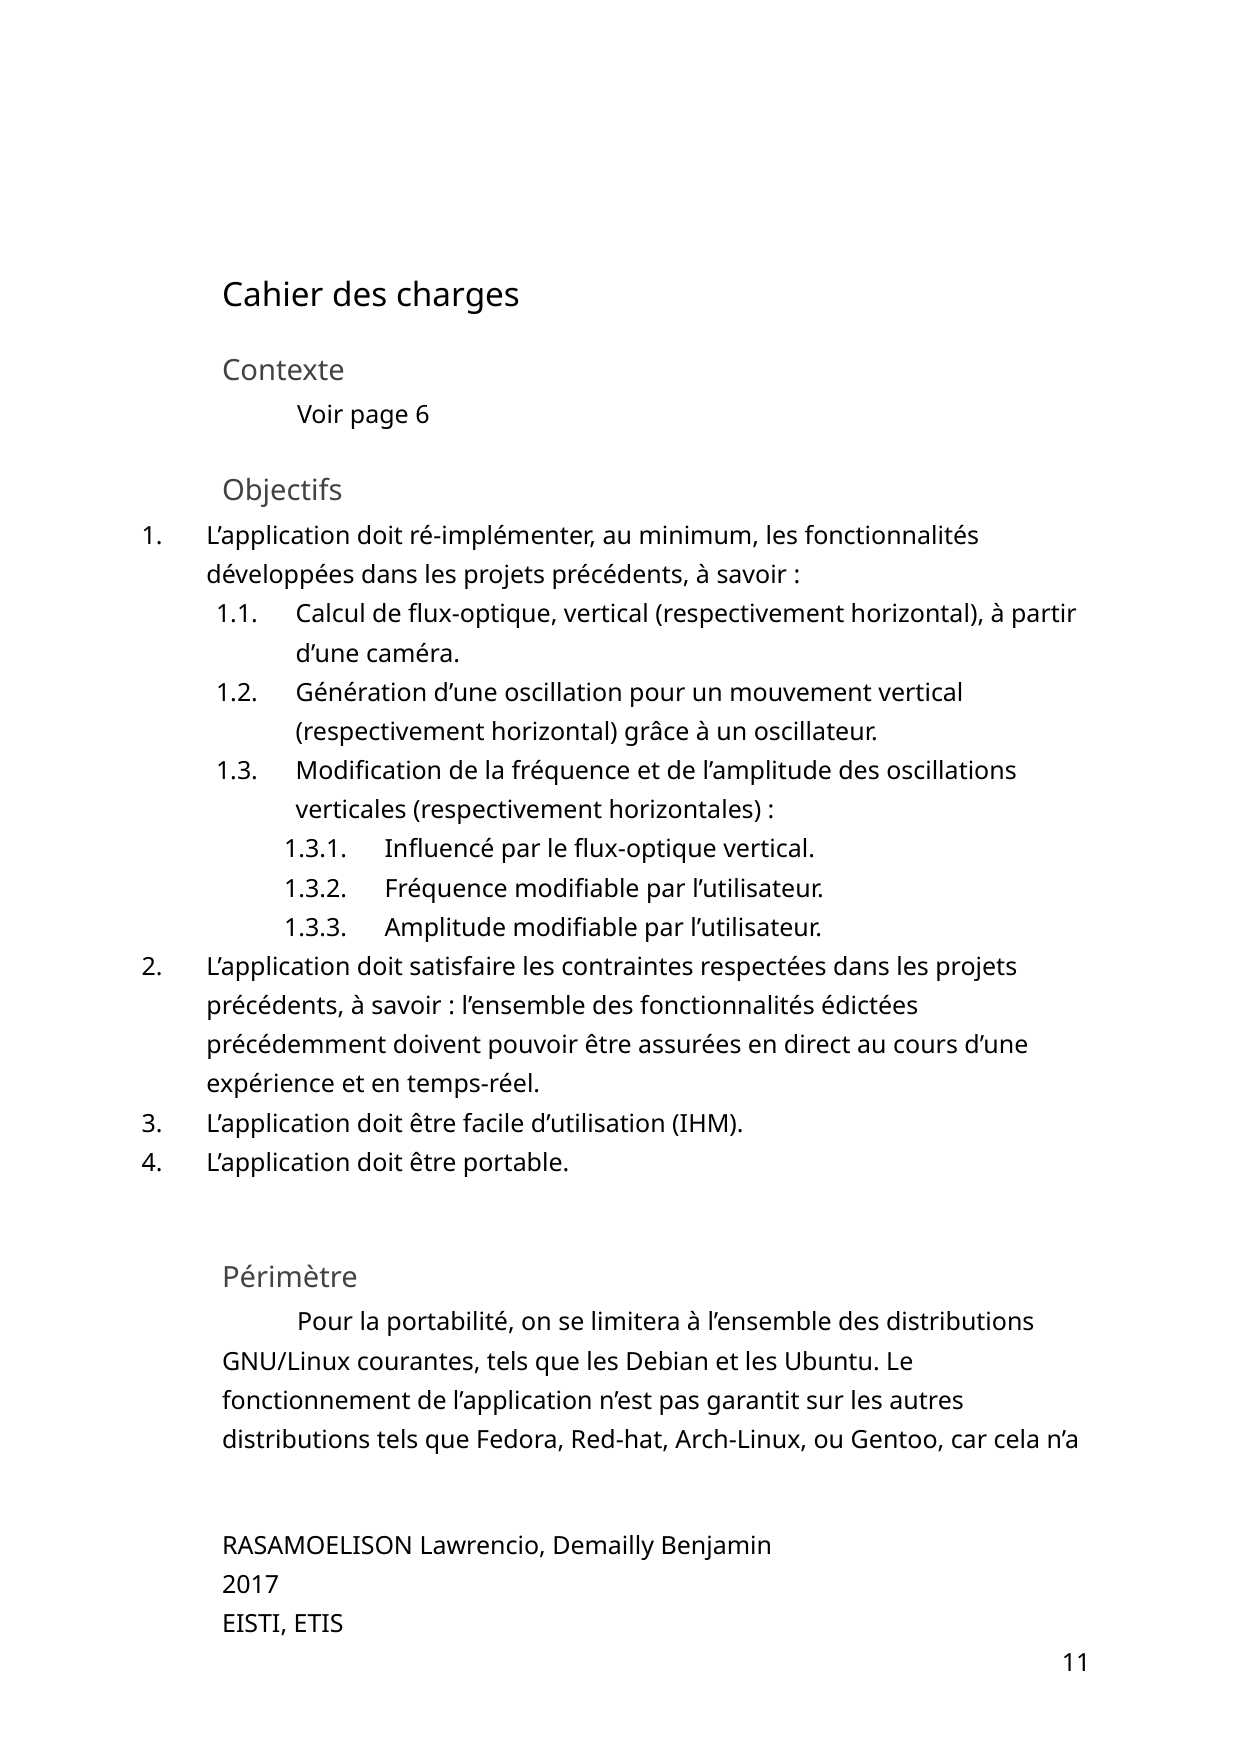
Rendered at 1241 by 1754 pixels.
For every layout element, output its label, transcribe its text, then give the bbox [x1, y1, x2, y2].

list Fréquence modifiable par l’utilisateur. [347, 870, 1090, 904]
subtitle Cahier des charges [222, 270, 1090, 316]
subtitle Contexte [222, 349, 1090, 389]
list Influencé par le flux-optique vertical. [347, 831, 1090, 865]
text Voir page 6 [222, 397, 1090, 431]
list L’application doit être portable. [162, 1144, 1090, 1178]
subtitle Objectifs [222, 470, 1090, 509]
list L’application doit être facile d’utilisation (IHM). [162, 1105, 1090, 1139]
list Calcul de flux-optique, vertical (respectivement horizontal), à partir d’une caméra. [258, 596, 1090, 669]
subtitle Périmètre [222, 1256, 1090, 1296]
list Génération d’une oscillation pour un mouvement vertical (respectivement horizontal) grâce à un oscillateur. [258, 674, 1090, 748]
list L’application doit ré-implémenter, au minimum, les fonctionnalités développées dans les projets précédents, à savoir : [162, 518, 1090, 591]
list Amplitude modifiable par l’utilisateur. [347, 909, 1090, 943]
list Modification de la fréquence et de l’amplitude des oscillations verticales (respectivement horizontales) : [258, 753, 1090, 826]
text Pour la portabilité, on se limitera à l’ensemble des distributions GNU/Linux courantes, tels que les Debian et les Ubuntu. Le fonctionnement de l’application n’est pas garantit sur les autres distributions tels que Fedora, Red-hat, Arch-Linux, ou Gentoo, car cela n’a [222, 1304, 1090, 1456]
list L’application doit satisfaire les contraintes respectées dans les projets précédents, à savoir : l’ensemble des fonctionnalités édictées précédemment doivent pouvoir être assurées en direct au cours d’une expérience et en temps-réel. [162, 948, 1090, 1100]
